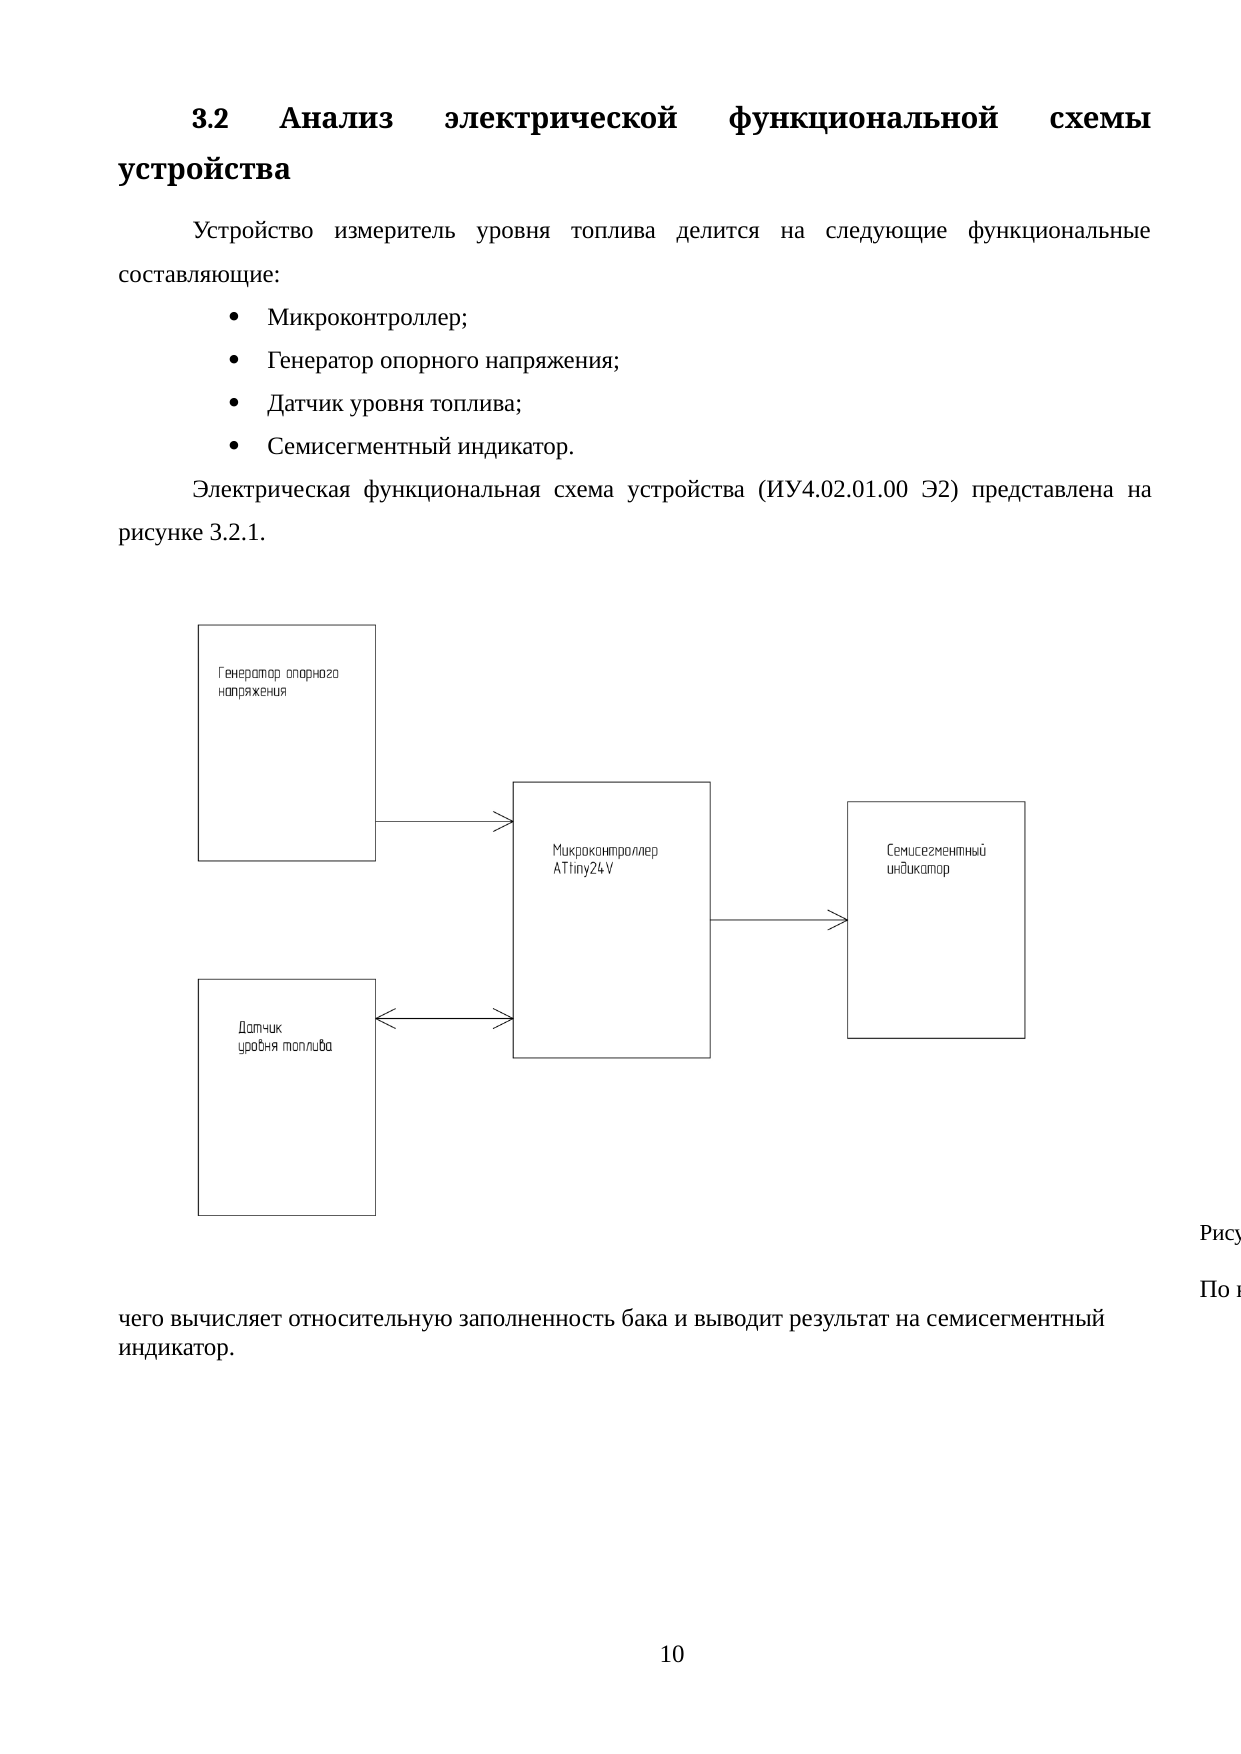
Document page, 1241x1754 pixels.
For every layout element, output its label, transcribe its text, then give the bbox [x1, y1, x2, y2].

list Микроконтроллер; [229, 302, 1152, 331]
text Электрическая функциональная схема устройства (ИУ4.02.01.00 Э2) представлена на рисунке 3.2.1. [118, 474, 1152, 546]
list Генератор опорного напряжения; [229, 345, 1152, 374]
text Устройство измеритель уровня топлива делится на следующие функциональные составляющие: [118, 216, 1152, 287]
subtitle 3.2 Анализ электрической функциональной схемы устройства [118, 102, 1152, 186]
text Рисунок 3.1.2. Схема электрическая функциональная устройства [118, 604, 1152, 1246]
list Датчик уровня топлива; [229, 388, 1152, 417]
text По нажатию кнопки микроконтроллер начинает замер скорости разрядки конденсатора, после чего вычисляет относительную заполненность бака и выводит результат на семисегментный индикатор. [118, 1274, 1152, 1361]
picture [192, 618, 1029, 1220]
list Семисегментный индикатор. [229, 431, 1152, 460]
